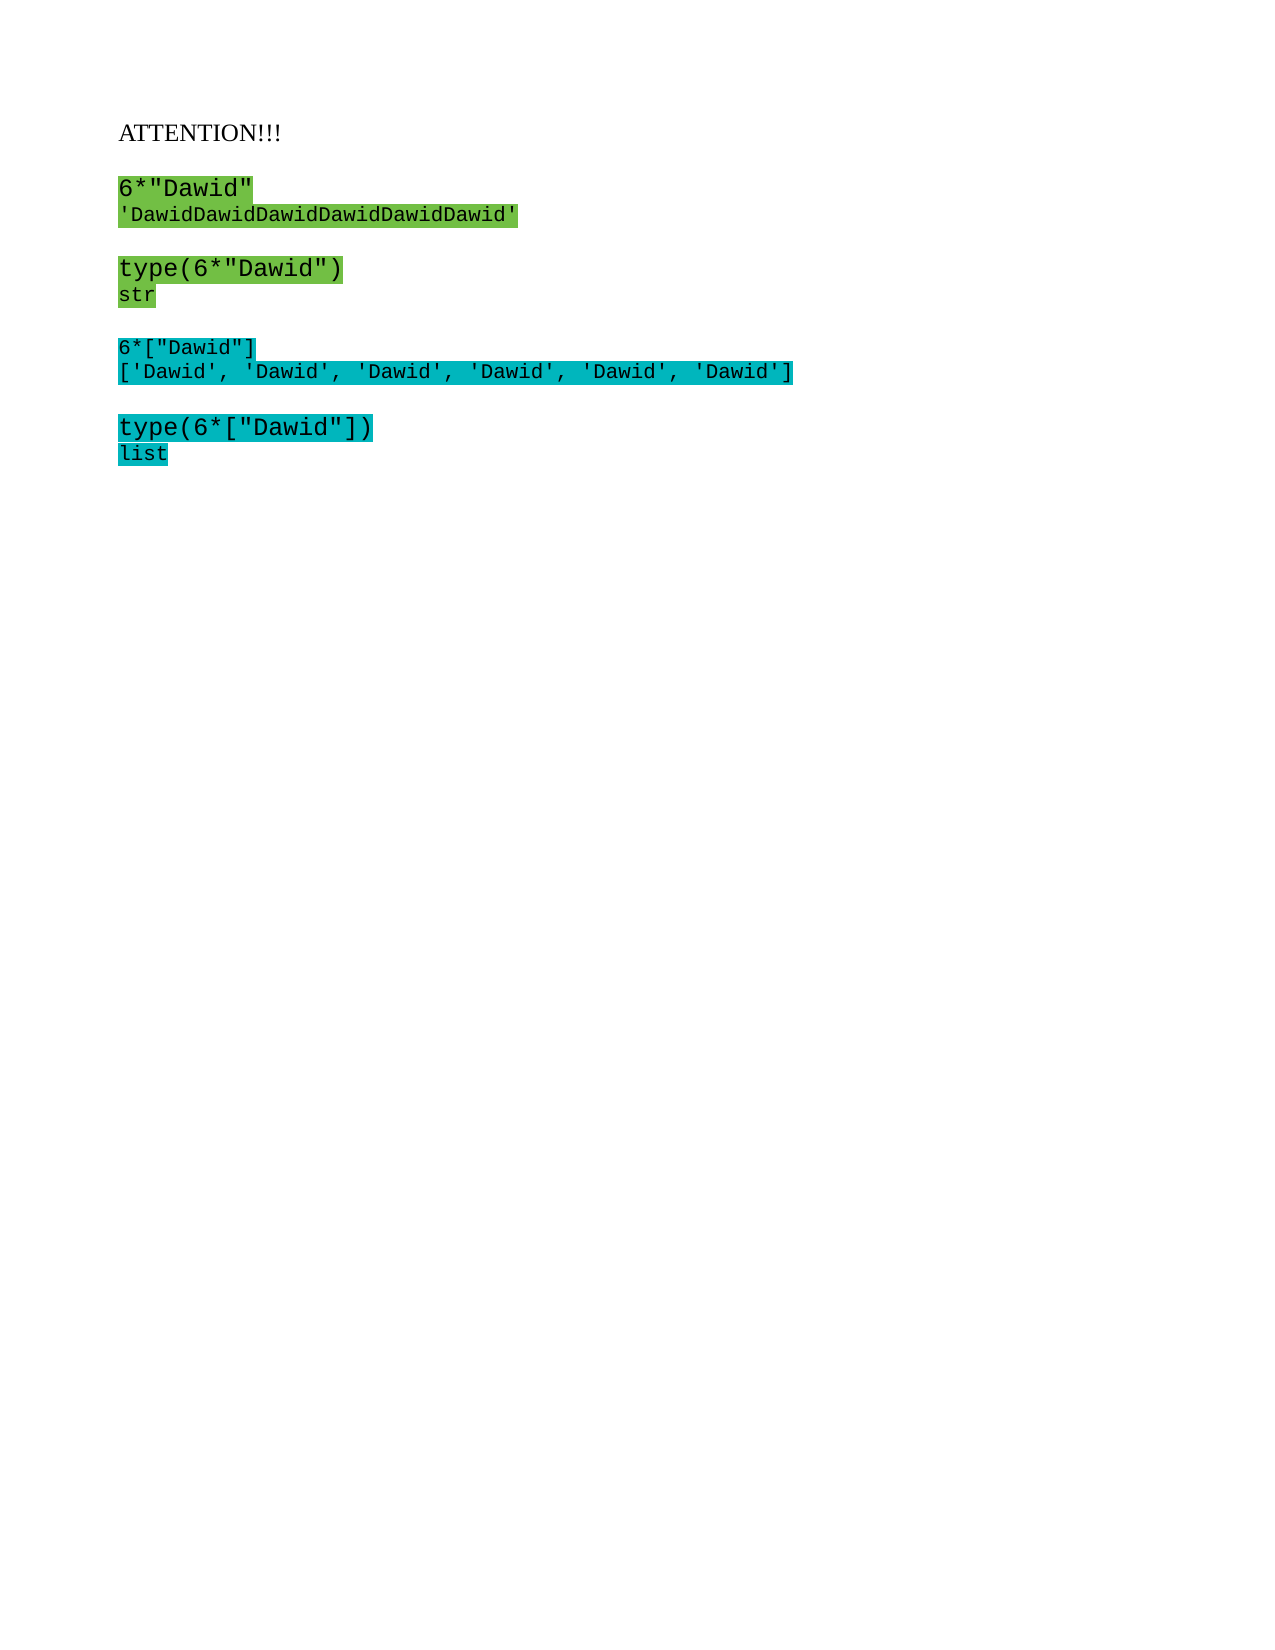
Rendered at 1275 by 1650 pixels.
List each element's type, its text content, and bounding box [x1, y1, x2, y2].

text type(6*"Dawid") [118, 256, 1157, 284]
text 'DawidDawidDawidDawidDawidDawid' [118, 204, 1157, 228]
text ATTENTION!!! [118, 118, 1157, 147]
text 6*["Dawid"] ['Dawid', 'Dawid', 'Dawid', 'Dawid', 'Dawid', 'Dawid'] [118, 337, 1157, 385]
text str [118, 284, 1157, 308]
text 6*"Dawid" [118, 176, 1157, 204]
text list [118, 442, 1157, 466]
text type(6*["Dawid"]) [118, 414, 1157, 442]
